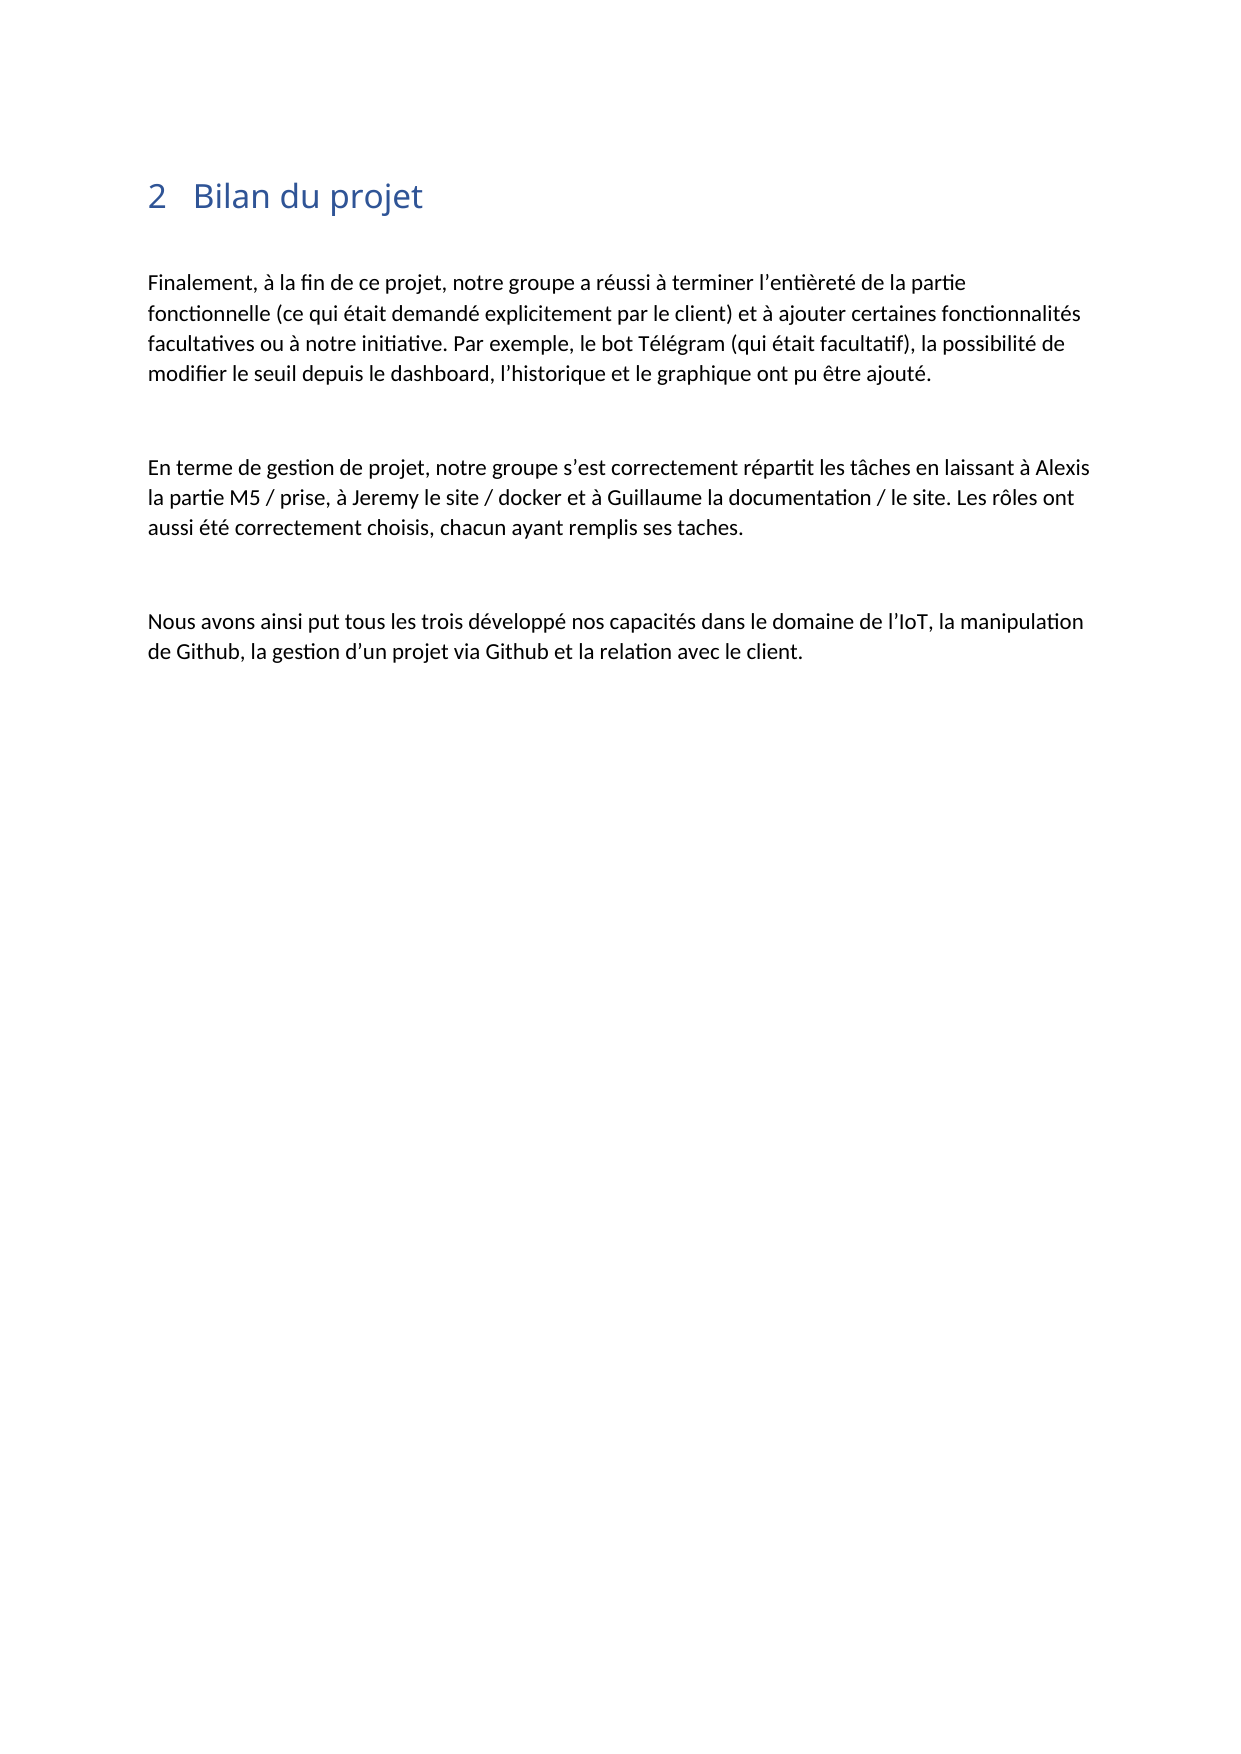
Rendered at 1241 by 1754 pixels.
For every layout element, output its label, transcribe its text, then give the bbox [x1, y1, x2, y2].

text En terme de gestion de projet, notre groupe s’est correctement répartit les tâches en laissant à Alexis la partie M5 / prise, à Jeremy le site / docker et à Guillaume la documentation / le site. Les rôles ont aussi été correctement choisis, chacun ayant remplis ses taches. [148, 453, 1093, 541]
text Finalement, à la fin de ce projet, notre groupe a réussi à terminer l’entièreté de la partie fonctionnelle (ce qui était demandé explicitement par le client) et à ajouter certaines fonctionnalités facultatives ou à notre initiative. Par exemple, le bot Télégram (qui était facultatif), la possibilité de modifier le seuil depuis le dashboard, l’historique et le graphique ont pu être ajouté. [148, 268, 1093, 387]
subtitle Bilan du projet [148, 173, 1093, 218]
text Nous avons ainsi put tous les trois développé nos capacités dans le domaine de l’IoT, la manipulation de Github, la gestion d’un projet via Github et la relation avec le client. [148, 607, 1093, 665]
